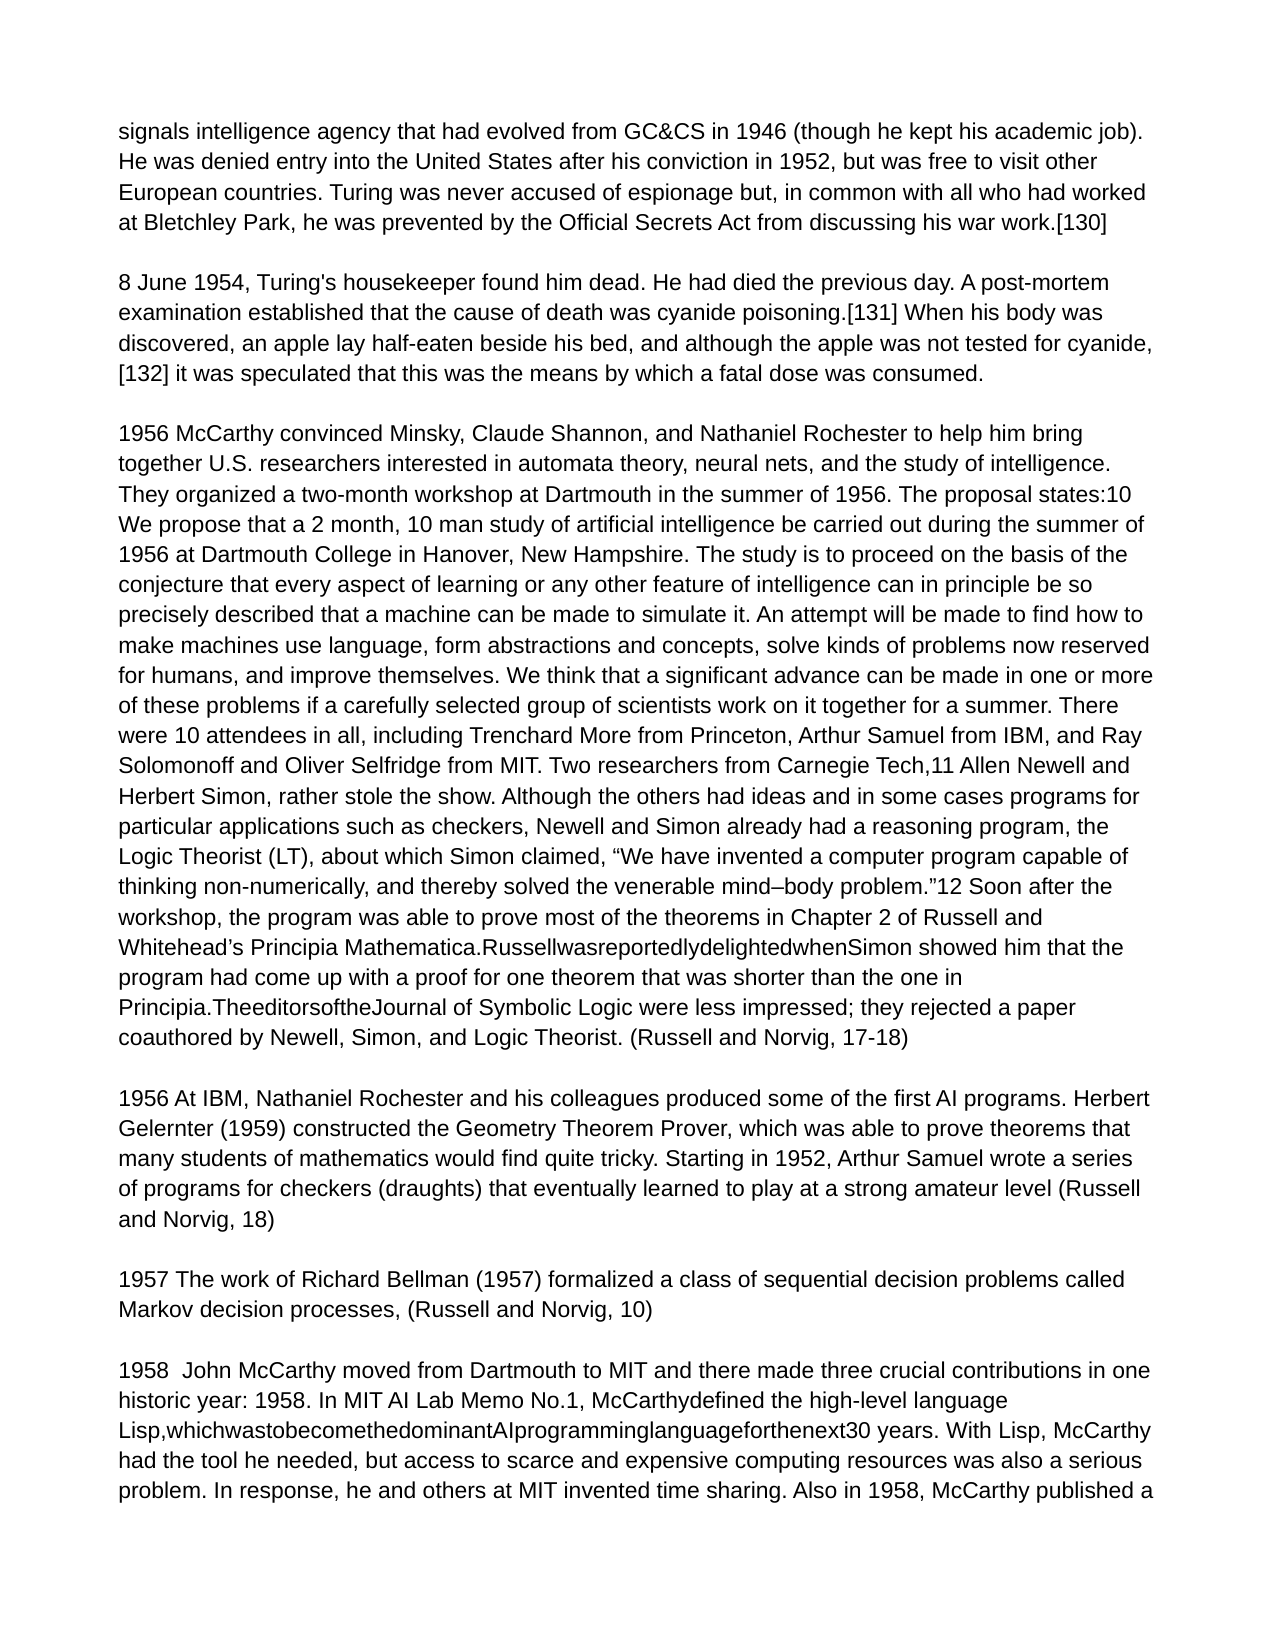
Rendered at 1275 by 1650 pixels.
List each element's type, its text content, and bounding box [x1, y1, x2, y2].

text 23 January 1952 - Turing's house was burgled leading to an investigation into his homosexuality: Turing's conviction led to the removal of his security clearance and barred him from continuing with his cryptographic consultancy for the Government Communications Headquarters (GCHQ), the British signals intelligence agency that had evolved from GC&CS in 1946 (though he kept his academic job). He was denied entry into the United States after his conviction in 1952, but was free to visit other European countries. Turing was never accused of espionage but, in common with all who had worked at Bletchley Park, he was prevented by the Official Secrets Act from discussing his war work.[130] 8 June 1954, Turing's housekeeper found him dead. He had died the previous day. A post-mortem examination established that the cause of death was cyanide poisoning.[131] When his body was discovered, an apple lay half-eaten beside his bed, and although the apple was not tested for cyanide,[132] it was speculated that this was the means by which a fatal dose was consumed. 1956 McCarthy convinced Minsky, Claude Shannon, and Nathaniel Rochester to help him bring together U.S. researchers interested in automata theory, neural nets, and the study of intelligence. They organized a two-month workshop at Dartmouth in the summer of 1956. The proposal states:10 We propose that a 2 month, 10 man study of artificial intelligence be carried out during the summer of 1956 at Dartmouth College in Hanover, New Hampshire. The study is to proceed on the basis of the conjecture that every aspect of learning or any other feature of intelligence can in principle be so precisely described that a machine can be made to simulate it. An attempt will be made to find how to make machines use language, form abstractions and concepts, solve kinds of problems now reserved for humans, and improve themselves. We think that a significant advance can be made in one or more of these problems if a carefully selected group of scientists work on it together for a summer. There were 10 attendees in all, including Trenchard More from Princeton, Arthur Samuel from IBM, and Ray Solomonoff and Oliver Selfridge from MIT. Two researchers from Carnegie Tech,11 Allen Newell and Herbert Simon, rather stole the show. Although the others had ideas and in some cases programs for particular applications such as checkers, Newell and Simon already had a reasoning program, the Logic Theorist (LT), about which Simon claimed, “We have invented a computer program capable of thinking non-numerically, and thereby solved the venerable mind–body problem.”12 Soon after the workshop, the program was able to prove most of the theorems in Chapter 2 of Russell and Whitehead’s Principia Mathematica.RussellwasreportedlydelightedwhenSimon showed him that the program had come up with a proof for one theorem that was shorter than the one in Principia.TheeditorsoftheJournal of Symbolic Logic were less impressed; they rejected a paper coauthored by Newell, Simon, and Logic Theorist. (Russell and Norvig, 17-18) 1956 At IBM, Nathaniel Rochester and his colleagues produced some of the first AI programs. Herbert Gelernter (1959) constructed the Geometry Theorem Prover, which was able to prove theorems that many students of mathematics would find quite tricky. Starting in 1952, Arthur Samuel wrote a series of programs for checkers (draughts) that eventually learned to play at a strong amateur level (Russell and Norvig, 18) 1957 The work of Richard Bellman (1957) formalized a class of sequential decision problems called Markov decision processes, (Russell and Norvig, 10) 1958 John McCarthy moved from Dartmouth to MIT and there made three crucial contributions in one historic year: 1958. In MIT AI Lab Memo No.1, McCarthydefined the high-level language Lisp,whichwastobecomethedominantAIprogramminglanguageforthenext30 years. With Lisp, McCarthy had the tool he needed, but access to scarce and expensive computing resources was also a serious problem. In response, he and others at MIT invented time sharing. Also in 1958, McCarthy published a paper entitled Programs with Common Sense, in which he described the Advice Taker, a hypothetical program that can be seen as the first complete AI system. Like the Logic Theorist and Geometry Theorem Prover, McCarthy’s program was designed to use knowledge to search for solutions to problems. But unlike the others, it was to embody general knowledge of the world. For example, he showed how some simple axioms would enable the program to generate a plan to drive to the airport. The program was also designed to accept new axioms in the normal course of operation, thereby allowing it to achieve competence in new areas without being reprogrammed.TheAdvice Taker thus embodied the central principles of knowledge representation and reasoning: that it is useful to have a formal, explicit representation of the world and its workings and to be able to manipulate that representation with deductive processes. It is remarkable how much of the 1958 paper remains relevant today. (Russell and Norvig, 19) 1958b Heuristic Search- The use of heuristic information in problem solving appears in an early paper by Simon and Newell (1958), but the phrase “heuristic search” and the use of heuristic functions that estimate the distance to the goal came somewhat later (Newell and Ernst, 1965; Lin, 1965). Doran and Michie (1966) conducted extensive experimental studies of heuristic search. Although they analyzed path length and “penetrance” (the ratio of path length to the total number of nodes examined so far), they appear to have ignored the information provided by the path cost g(n). 1958c Early experiments in machine evolution (now called genetic algorithms)(Friedberg, 1958; Friedberg et al.,1959)werebasedontheundoubtedlycorrectbeliefthatby making an appropriate series of small mutations to a machine-code program, one can generate a program with good performance for any particular task. The idea, then, was to try random mutations with a selection process to preserve mutations that seemed useful. Despite thousands of hours of CPU time, almost no progress was demonstrated. Modern genetic algorithms use better representations and have shown more success. (Russell and Norvig, 21) 1959 Dijkstra directed graph search (DAGs)- The two-point shortest-path algorithm of Dijkstra (1959) is the origin of uniform-cost search. These works also introduced the idea of explored and frontier sets (closed and open lists). 1959b Stafford Beer publishes Cybernetics and Management, considered the seminal work in management cybernetics. 1960 Heinz von Foerster and the University of Illinois host a conference entitled 'Principles of Self-organization' - drawing McCulloch, von Bertalanffy, Pask, Beer, Ashby, and many others. Ross Ashby comes to Illinois to work at the BCL (ca 1960 or 1961) 1961 IBM´s 7000 series of mainframe computers are the company´s first to use transistors. At the top of the line was the Model 7030, also known as "Stretch." Nine of the computers, which featured dozens of advanced design innovations, were sold, mainly to national laboratories and major scientific users. A special version, known as HARVEST, was developed for the US National Security Agency (NSA). The knowledge and technologies developed for the Stretch project played a major role in the design, management, and manufacture of the later IBM System/360--the most successful computer family in IBM history. 1962 Atlas A joint project of England’s Manchester University, Ferranti Computers, and Plessey, Atlas comes online nine years after Manchester’s computer lab begins exploring transistor technology. Atlas was the fastest computer in the world at the time and introduced the concept of “virtual memory,” that is, using a disk or drum as an extension of main memory. System control was provided through the Atlas Supervisor, which some consider to be the first true operating system. 1963 In 1963, McCarthy started the AI lab at Stanford. His plan to use logic to build the ultimate Advice Taker was advanced by J. A. Robinson’s discovery in 1965 of the resolution method (a complete theorem-proving algorithm for first-order logic; see Chapter 9). Work at Stanford emphasized general-purpose methods for logical reasoning. Applications of logic included Cordell Green’s question-answering and planning systems (Green, 1969b) and the Shakey robotics project at the Stanford Research Institute (SRI). (Russell and Norvig, 19) 1964 First major artificial intelligence laboratories established at MIT, Stanford, SRI, and University of Edinburgh 1965 Belief State Problems The idea of transforming partially observable problems into belief-state problems originated with Astrom (1965) for the much more complex case of probabilistic uncertainty. Erdmann and Mason (1988) studied the problem of robotic manipulation without sensors, using a continuous form of belief-state search. The belief-state approach was reinvented in the context of sensorless and partially observablesearch problems by Genesereth and Nourbakhsh (1993). Additional work was done on sensorless problems in the logic-based planning community (Goldman and Boddy, 1996; Smith and Weld, 1998). This work has emphasized concise representations for belief states. Bonet and Geffner (2000) introduced the first effective heuristics for belief-state search; these were refined by Bryce et al. (2006). The incremental approach to belief-state search, in which solutions are constructed incrementally for subsets of states within each belief state, was studied in the planning literature by Kurien et al. (2002); several new incremental algorithms were introduced for nondeterministic, partially observable problems by Russell and Wolfe (2005). 1966 first launch of British Intelligence satellite. [coincidentally UDA is created in N. Ireland same year] 1966b IBM 360 System/360 is a major event in the history of computing. On April 7, IBM announced five models of System/360, spanning a 50-to-1 performance range. At the same press conference, IBM also announced 40 completely new peripherals for the new family. System/360 was aimed at both business and scientific customers and all models could run the same software, largely without modification. IBM’s initial investment of $5 billion was quickly returned as orders for the system climbed to 1,000 per month within two years. At the time IBM released the System/360, the company had just made the transition from discrete transistors to integrated circuits, and its major source of revenue began to move from punched card equipment to electronic computer systems. 1967 Zuse Cellular Automaton Zuse also suggested that the universe itself is running on a cellular automaton or similar computational structure (digital physics); in 1969, he published the book Rechnender Raum (translated into English as Calculating Space). This idea has attracted a lot of attention, since there is no physical evidence against Zuse's thesis. Edward Fredkin (1980s), Jürgen Schmidhuber (1990s), and others have expanded on it. [Perhaps, inspired by the notion that a Machine Intelligence is in operation in the psychological space, others have speculated on this, such as P.K. Dick in 1977] 1969 Minsky and Papert’s book Perceptrons (1969) proved that, although perceptrons (a simple form of neural network) could be shown to learn anything they were capable of representing, they could represent very little. In particular, a two-input perceptron (restricted to be simpler than the form Rosenblatt originally studied) could not be trained to recognize when its two inputs were different. Although their results did not apply to more complex, multilayer networks, research funding for neural-net research soon dwindled to almost nothing. Ironically, the new back-propagation learning algorithms for multilayer networks that were to cause an enormous resurgence in neural-net research in the late 1980s were actually discovered first in 1969 (Bryson and Ho, 1969). (Russell and Norvig, 22) 1969 DENDRAL was powerful because All the relevanttheoretical knowledgeto solve these problemshas been mappedoverfrom its general form in the [spectrum prediction component] (“first principles”) to efficient special forms (“cookbook recipes”). (Feigenbaum et al.,1971) (Russell and Norvig, 23) 1970 The most famous microworld was the blocks world, which consists of a set of solid blocks placed on a tabletop (or more often, a simulation of a tabletop), as shown in Figure 1.4. Atypicaltaskinthisworldistorearrangetheblocksinacertainway,usingarobothand that can pick up one block at a time. The blocks world was home to the vision project of David Huffman (1971), the vision and constraint-propagation work of David Waltz (1975), the learning theory of Patrick Winston (1970), the natural-language-understanding program of Terry Winograd (1972), and the planner of Scott Fahlman (1974). (Russell and Norvig, 20) **1971- Bidirectional search ** , which was introduced by Pohl (1971), can also be effective in some cases. 1971b Nilsson, STRIPS Stanford Research Institute Problem Solver (STRIPS) new problem solver called STRIPS that attempts to find a sequence of operators in a spcce of world models to transform a given initial world model into a model in which a given goal formula can be proven to be true. STRIPS represents a world n,~del as an arbitrary collection of first-order predicate calculus formulas and is designed to work with .models consisting of large numbers of formulas. It employs a resolution theorem prover to answer questions of particular models and uses means-ends analysis to guide it to the desired goal-satisfying model. This system was an early precursor to GOAP in Game and Simulation AI 1971b Cybersyn Stafford Beer is commissioned by the Allende government in Chile to integrate a management structure for the national economy, and the CyberSyn project is born. 1972- 'A' Search ** The A∗ algorithm, incorporating the current path cost into heuristic search, was developed by Hart, Nilsson, and Raphael (1968), with some later corrections (Hart et al., 1972). Hart developed A as part of the Shakey Robot project at Stanford Research Institute, which also developed early Planning Systems. Hart later developed the first expert system which was used for resource extraction or mining purposes. Peter Hart’s early research at SRI, with Dick Duda, led to the world’s first use of context in optical character recognition and to the development of one of the most widely used algorithms in image analysis. Their book, Pattern Classification and Scene Analysis, is the ninth most-cited reference in the field of computer science. Dechter and Pearl (1985) demonstrated the optimal efficiency of A∗.The original A∗ paper introduced the consistency condition on heuristic functions. The monotone condition was introduced by Pohl (1977) as a simpler replacement, but Pearl (1984) showed that the two were equivalent. Pohl (1977) pioneered the study of the relationship between the error in heuristic functions and the time complexity of A∗. A∗ and other state-space search algorithms are closely related to the branch-and-bound techniques that are widely used in operations research (Lawler and Wood, 1966). 1972b Stafford Beer publishes Brain of the Firm: The Managerial Cybernetics of Organization (1972) 1973 Failure to come to grips with the “combinatorial explosion” was one of the main criticisms of AI contained in the Lighthill report (Lighthill, 1973), which formed the basis for the decision by the British government to end support for AI research in all but two universities. (Oral tradition paints a somewhat different and more colorful picture, with political ambitions and personal animosities whose description is beside the point.). (Russell and Norvig, 22) 1974 Science fiction author John Brunner introduces the notion of an individual or small group affecting an entire society by exploiting networked computer systems in his novel Shockwave Rider [suggestive of automated psyops] 1975 Gordon Pask publishes his massive two-volume work on conversation theory, influential on chatbot development and natural language processing 1976 Cray Supercomputer The fastest machine of its day, The Cray-1's speed comes partly from its shape, a "C," which reduces the length of wires and thus the time signals need to travel across them. High packaging density of integrated circuits and a novel Freon cooling system also contributed to its speed. Each Cray-1 took a full year to assemble and test and cost about $10 million. Typical applications included US national defense work, including the design and simulation of nuclear weapons, and weather forecasting. 1978 Planning and Acting The unpredictability and partial observability of real environments were recognized early on in robotics projects that used planning techniques, including Shakey (Fikes et al., 1972) and FREDDY (Michie, 1974). The problems received more attention after the publication of McDermott’s (1978a) influential article, Planning and Acting 1979 Stafford Beer's The Heart of the Enterprise, outlining his Viable System Model (VSM), is published. 1982 The first successful commercial expert system, R1, began operation at the Digital Equipment Corporation (McDermott, 1982). The program helped configure orders for new computer systems; by 1986, it was saving the company an estimated $40 million a year. By 1988, DEC’s AI group had 40 expert systems deployed, with more on the way. DuPont had 100 in use and 500 in development, saving an estimated $10 million a year. Nearly every major U.S. corporation had its own AI group and was either using or investigating expert systems. (Russell and Norvig, 24) 1986 In the mid-1980s at least four different groups reinvented the back-propagation learning algorithm first found in 1969 by Bryson and Ho. The algorithm was applied to many learning problems in computer science and psychology, and the widespread dissemination of the results in the collection Parallel Distributed Processing (Rumelhart and McClelland, 1986) caused great excitement. (Russell and Norvig, 24) 1987 Connection Machine Daniel Hillis of Thinking Machines Corporation moves artificial intelligence a step forward when he develops the controversial concept of massive parallelism in the Connection Machine CM-1. The machine used up to 65,536 one-bit processors and could complete several billion operations per second. Each processor had its own small memory linked with others through a flexible network that users altered by reprogramming rather than rewiring. The machine´s system of connections and switches let processors broadcast information and requests for help to other processors in a simulation of brain-like associative recall. Using this system, the machine could work faster than any other at the time on a problem that could be parceled out among the many processors. 1988 Judea Pearl’s (1988) Probabilistic Reasoning in Intelligent Systems led to a new acceptance of probability and decision theory in AI, following a resurgence of interest epitomized by Peter Cheeseman’s (1985) article “In Defense of Probability.” The Bayesian network formalism was invented to allow efficient representation of, and rigorous reasoning with, uncertain knowledge. (Russell and Norvig, 24) 1990 Intel Touchstone Reaching 32 gigaflops (32 billion floating point operations per second), Intel’s Touchstone Delta has 512 processors operating independently, arranged in a two-dimensional communications “mesh.” Caltech researchers used this supercomputer prototype for projects such as real-time processing of satellite images, and for simulating molecular models in AIDS research. It would serve as the model for several other significant multi-processor systems that would be among the fastest in the world. 1992 Genetic Programming Interest in genetic programming was spurred by John Koza’s work (Koza, 1992, 1994), but it goes back at least to early experiments with machine code by Friedberg (1958) and with finite-state automata by Fogel et al. (1966). As with genetic algorithms, there is debate about the effectiveness of the technique. Koza et al. (1999) describe experiments in the use of genetic programming to design circuit devices. The field of genetic programming is closely related to genetic algorithms. The principal difference is that the representations that are mutated and combined are programs rather than bit strings. The programs are represented in the form of expression trees; the expressions can be in a standard language such as Lisp or can be specially designed to represent circuits, robot controllers, and so on. Crossover involves splicing together subtrees rather than substrings. This form of mutation guarantees that the offspring are well-formed expressions, which would not be the case if programs were manipulated as strings. 1994 'Vengeful' computer based tracking system deployed by British in N. Ireland. Caister a knowledge based system is used to monitor suspected IRA members, associations, movements, etc. Caister is later replaced by the automated AI system, 'Calshot' relied on machine interpretation rather then human interpretation. 1994b Stafford Beer introduces 'team syntegration' in his book Beyond Dispute: The Invention of Team Syntegrity (1994) 1994c Neuroevolution Neuroevolution, or neuro-evolution, is a form of artificial intelligence that uses evolutionary algorithms to generate artificial neural networks (ANN), parameters, topology and rules.[1] It is most commonly applied in artificial life, general game playing and evolutionary robotics. The main benefit is that neuroevolution can be applied more widely than supervised learning algorithms, which require a syllabus of correct input-output pairs. In contrast, neuroevolution requires only a measure of a network's performance at a task. For example, the outcome of a game (i.e. whether one player won or lost) can be easily measured without providing labeled examples of desired strategies. Neuroevolution can be contrasted with conventional deep learning techniques that use gradient descent on a neural network with a fixed topology. 1997 Deep Blue Deep Blue versus Garry Kasparov was a pair of six-game chess matches between world chess champion Garry Kasparov and an IBM supercomputer called Deep Blue. The first match was played in Philadelphia in 1996 and won by Kasparov. The second was played in New York City in 1997 and won by Deep Blue. The 1997 match was the first defeat of a reigning world chess champion by a computer under tournament conditions. 1998 British Intelligence deploy the AI system 'Mannequin' based on an earlier system 'Effigy' developed for fighting the insurgency in N. Ireland. Later deployed further afield such as in Bosnia. By 1996, the new culture of directed Intelligence had proliferated like some exotic plant inside a greenhouse in Bedfordshire, new home of the Defence Intelligence and Security |School. The system could run effective surveillance on an entire population and, through the use of psychological warfare (reserved, so far, for use in Bosnia), shape popular perceptions of events to suit a military strategy. It gave enormous power to those in charge of the system in Northern Ireland. (Geraghty, 1998, 132-133) 2000s Despite these successes, some influential founders of AI, including John McCarthy (2007), Marvin Minsky (2007), Nils Nilsson (1995, 2005) and Patrick Winston (Beal and Winston, 2009), have expressed discontent with the progress of AI. They think that AI should put less emphasis on creating ever-improved versions of applications that are good at a specific task, such as driving a car, playing chess, or recognizing speech. Instead, they believe AI should return to its roots of striving for, in Simon’s words, “machines that think, that learn and that create.” They call the effort human-level AI or HLAI; their first symposium was in 2004 (Minsky et al.,2004).Theeffortwillrequireverylargeknowledgebases;Hendleret al. (1995) discuss where these knowledge bases might come from. ArelatedideaisthesubfieldofArtificial General Intelligence or AGI (Goertzel and Pennachin, 2007), which held its first conference and organized the Journal of Artificial General Intelligence in 2008. AGI looks for a universal algorithm for learning and acting in any environment, and has its roots in the work of Ray Solomonoff (1964), one of the attendees of the original 1956 Dartmouth conference. Guaranteeing that what we create is really Friendly AI is also a concern (Yudkowsky, 2008; Omohundro, 2008), one we will return to in Chapter 26. (Russell and Norvig, 27) 2001 RTS Research Academic Interest in Game AI One of the seminal articles on game AI was John Laird and Michael van Lent’s article Human-Level AI’s Killer Application Interactive Computer Games published in a 2001 issue of AI Magazine. This was a significant article, because it was one of the first publications by AAAI that recognized real-time games as an excellent environment for AI research. It also helped change the mentality of academic researchers from trying to apply existing approaches to games, and instead think about building new and specialized approaches for games. https://towardsdatascience.com/a-history-of-rts-ai-research-72339bcaa3ee 2002 Earth Simulator Developed by the Japanese government to create global climate models, the Earth Simulator is a massively parallel, vector-based system that costs nearly 60 billion yen (roughly $600 million at the time). A consortium of aerospace, energy, and marine science agencies undertook the project, and the system was built by NEC around their SX-6 architecture. To protect it from earthquakes, the building housing it was built using a seismic isolation system that used rubber supports. The Earth Simulator was listed as the fastest supercomputer in the world from 2002 to 2004. 2003 GOAP in Game AI Jeff Orkin, Goal-Oriented Action Planning (aka GOAP, rhymes with soap) refers to a simplfied STRIPS-like planning architecture specifically designed for real-time control of autonomous character behavior in games. I originally implemented GOAP for F.E.A.R. while working at Monolith Productions. This A.I. architecture simultaneously powered Monolith's Condemned: Criminal Origins. (Brian Legge was responsible for the A.I. in Condemned). My GOAP implementation was inspired by conversations within the A.I. Interface Standards Committee's (AIISC) GOAP Working Group, as well as ideas from the Synthetic Characters Group's C4 agent architecture at the MIT Media Lab, and Nils Nilsson's description of STRIPS planning in his AI book. 2009 IBM Roadrunner The Roadrunner is the first computer to reach a sustained performance of 1 petaflop (one thousand trillion floating point operations per second). It used two different microprocessors: an IBM POWER XCell L8i and AMD Opteron. It was used to model the decay of the US nuclear arsenal, analyze financial data, and render 3D medical images in real-time. An offshoot of the POWER XCell8i chip was used as the main processor in the Sony PlayStation 3 game console. 2009b Jaguar Originally a Cray XT3 system, the Jaguar is a massively parallel supercomputer at Oak Ridge National Laboratory, a US science and energy research facility. The system cost more than $100 million to create and ran a variation of the Linux operating system with up to 10 petabytes of storage. The Jaguar was used to study climate science, seismology, and astrophysics applications. It was the fastest computer in the world from November 2009 to June 2010. 2010 Tianhe Supercomputer (China) With a peak speed of over a petaflop (one thousand trillion calculations per second), the Tianhe 1 (translation: Milky Way 1) is developed by the Chinese National University of Defense Technology using Intel Xeon processors combined with AMD graphic processing units (GPUs). The upgraded and faster Tianhe-1A used Intel Xeon CPUs as well, but switched to nVidia's Tesla GPUs and added more than 2,000 Fei-Tang (SPARC-based) processors. The machines were used by the Chinese Academy of Sciences to run massive solar energy simulations, as well as some of the most complex molecular studies ever undertaken. 2011 Sequoia Built by IBM using their Blue Gene/Q supercomputer architecture, the Sequoia system is the world's fastest supercomputer in 2012. Despite using 98,304 PowerPC chips, Sequoia's relatively low power usage made it unusually efficient. Scientific and defense applications included studies of human electrophysiology, nuclear weapon simulation, human genome mapping, and global climate change 2013 IBM Watson Watson is a question-answering computer system capable of answering questions posed in natural language, developed in IBM's DeepQA project by a research team led by principal investigator David Ferrucci. Watson was named after IBM's first CEO, industrialist Thomas J. Watson. The computer system was initially developed to answer questions on the quiz show Jeopardy! and, in 2011, the Watson computer system competed on Jeopardy! against legendary champions Brad Rutter and Ken Jennings winning the first place prize of $1 million. 2013b AutoML Automated machine learning (AutoML) is the process of automating the end-to-end process of applying machine learning to real-world problems. In a typical machine learning application, practitioners must apply the appropriate data pre-processing, feature engineering, feature extraction, and feature selection methods that make the dataset amenable for machine learning. Following those preprocessing steps, practitioners must then perform algorithm selection and hyperparameter optimization to maximize the predictive performance of their final machine learning model. As many of these steps are often beyond the abilities of non-experts, AutoML was proposed as an artificial intelligence-based solution to the ever-growing challenge of applying machine learning. Automating the end-to-end process of applying machine learning offers the advantages of producing simpler solutions, faster creation of those solutions, and models that often outperform models that were designed by hand. 2014 Generative adversarial networks (GANs) are a class of artificial intelligence algorithms used in unsupervised machine learning, implemented by a system of two neural networks contesting with each other in a zero-sum game framework. They were introduced by Ian Goodfellow et al. in 2014. This technique can generate photographs that look at least superficially authentic to human observers, having many realistic characteristics (though in tests people can tell real from generated in many cases). 2015 OpenAI OpenAI is a non-profit artificial intelligence (AI) research organization that aims to promote and develop friendly AI in such a way as to benefit humanity as a whole. Founded in late 2015, the San Francisco-based organization aims to “freely collaborate” with other institutions and researchers by making its patents and research open to the public. The founders (notably Elon Musk and Sam Altman) are motivated in part by concerns about existential risk from artificial general intelligence. 2015b Tensorflow TensorFlow is an open-source software library for dataflow programming across a range of tasks. It is a symbolic math library, and is also used for machine learning applications such as neural networks. 2016 AlphaGo AlphaGo versus Lee Sedol, also known as the Google DeepMind Challenge Match, was a five-game Go match between 18-time world champion Lee Sedol and AlphaGo, a computer Go program developed by Google DeepMind, played in Seoul, South Korea between 9 and 15 March 2016. AlphaGo won all but the fourth game; all games were won by resignation.The match has been compared with the historic chess match between Deep Blue and Garry Kasparov in 1997. 2019 DeepMind Real Time Strategy AI Deepmind releases its development environment to run AI in the Real Time Strategy game, Starcraft II. [118, 118, 1157, 1504]
